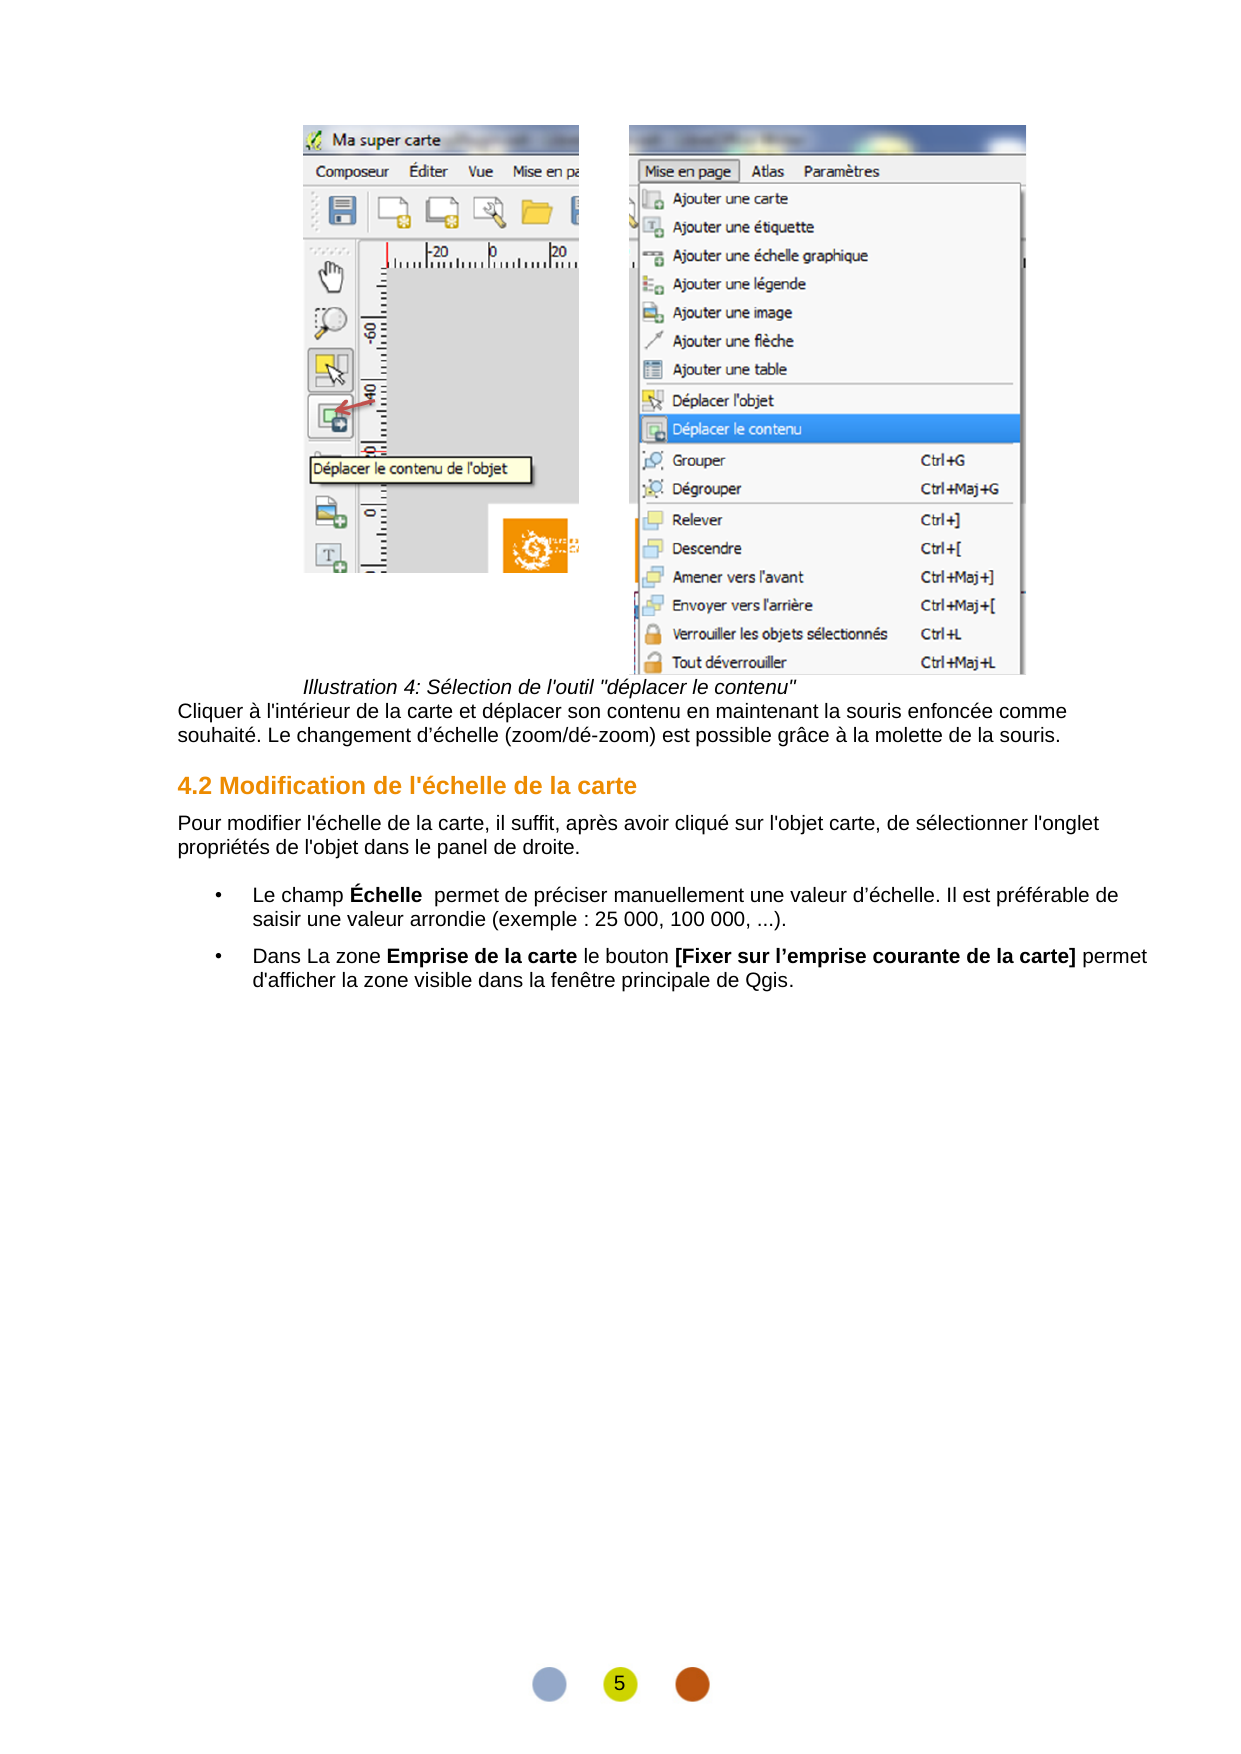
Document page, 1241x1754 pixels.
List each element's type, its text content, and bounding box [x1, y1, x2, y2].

text Illustration 4: Sélection de l'outil "déplacer le contenu" [303, 675, 1026, 699]
picture [302, 124, 1027, 675]
subtitle Modification de l'échelle de la carte [177, 771, 1152, 799]
picture [0, 1663, 1241, 1724]
list Le champ Échelle permet de préciser manuellement une valeur d’échelle. Il est préférable de saisir une valeur arrondie (exemple : 25 000, 100 000, ...). [215, 883, 1152, 931]
list Dans La zone Emprise de la carte le bouton [Fixer sur l’emprise courante de la carte] permet d'afficher la zone visible dans la fenêtre principale de Qgis. [215, 944, 1152, 992]
text Pour modifier l'échelle de la carte, il suffit, après avoir cliqué sur l'objet carte, de sélectionner l'onglet propriétés de l'objet dans le panel de droite. [177, 811, 1152, 859]
text Cliquer à l'intérieur de la carte et déplacer son contenu en maintenant la souris enfoncée comme souhaité. Le changement d’échelle (zoom/dé-zoom) est possible grâce à la molette de la souris. [177, 118, 1152, 747]
